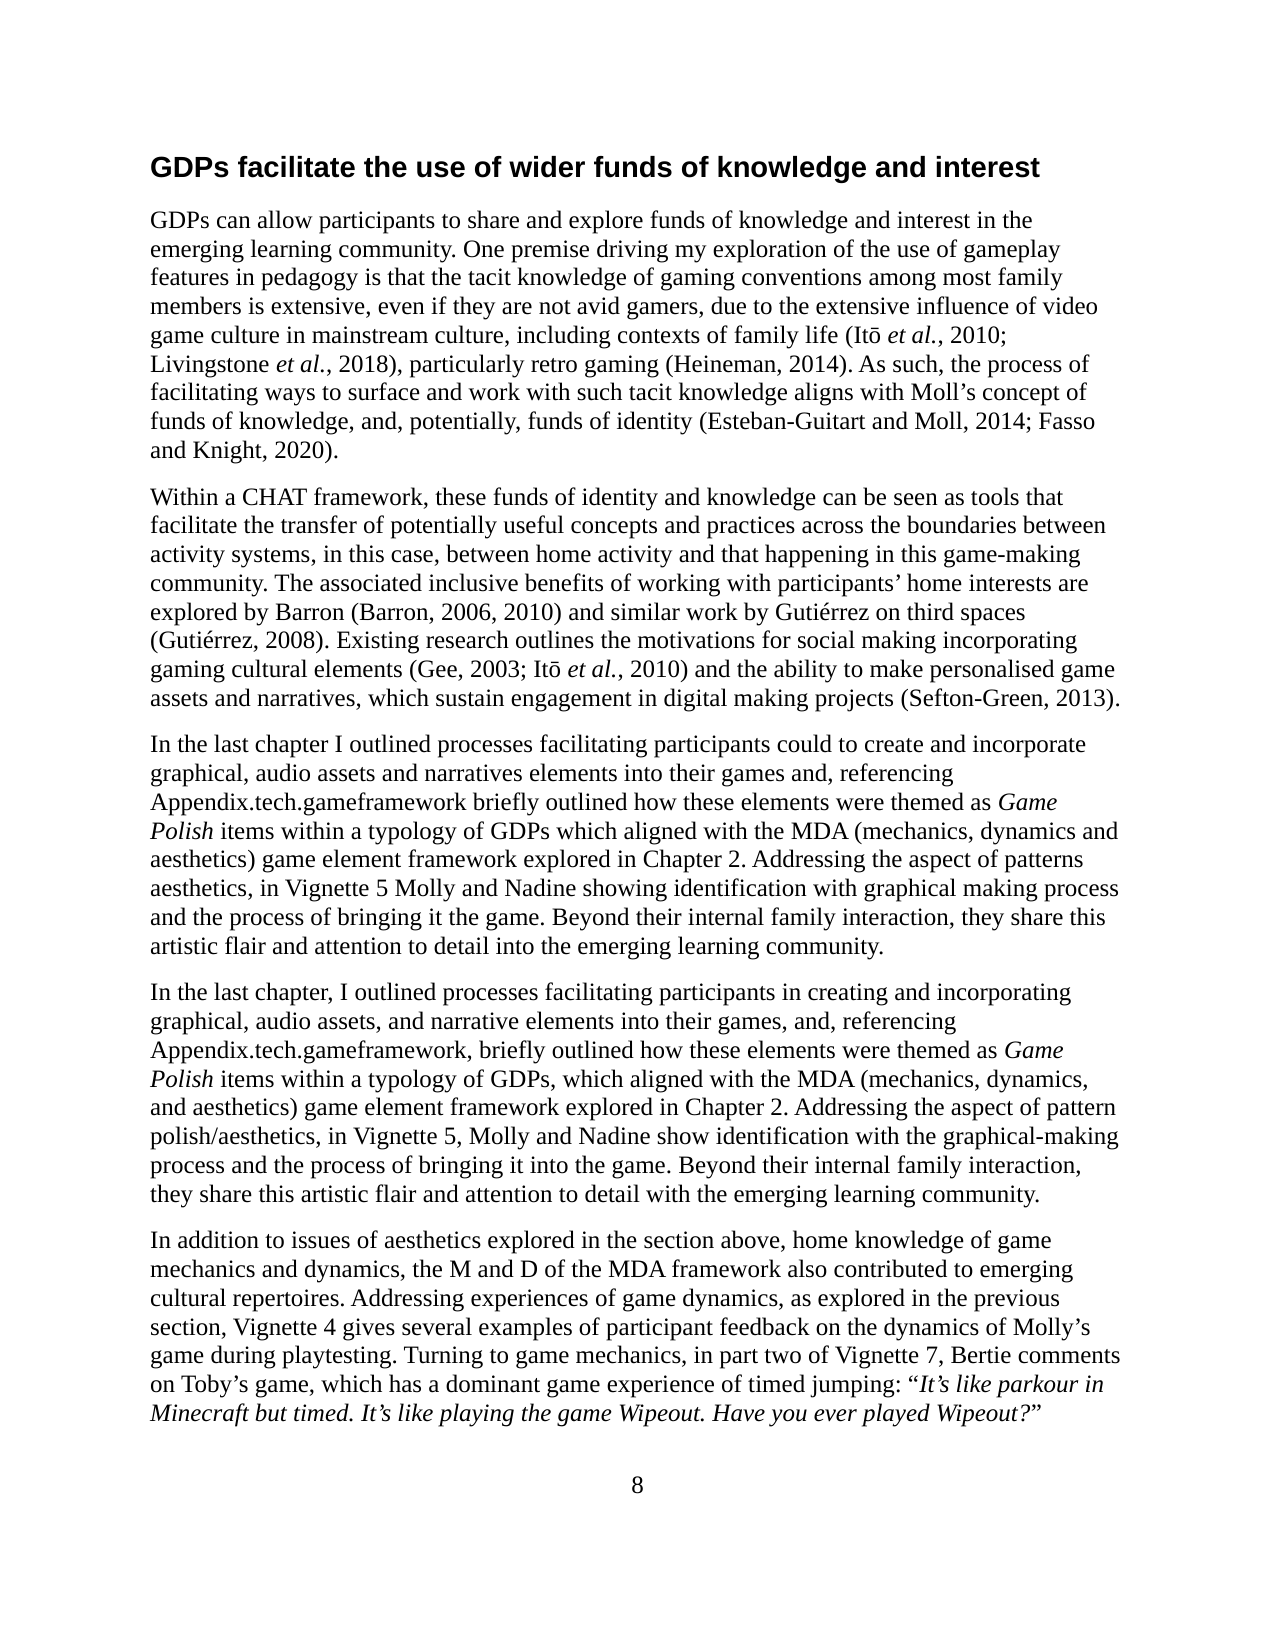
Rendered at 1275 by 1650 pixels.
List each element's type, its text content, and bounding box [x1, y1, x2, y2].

text In the last chapter, I outlined processes facilitating participants in creating and incorporating graphical, audio assets, and narrative elements into their games, and, referencing Appendix.tech.gameframework, briefly outlined how these elements were themed as Game Polish items within a typology of GDPs, which aligned with the MDA (mechanics, dynamics, and aesthetics) game element framework explored in Chapter 2. Addressing the aspect of pattern polish/aesthetics, in Vignette 5, Molly and Nadine show identification with the graphical-making process and the process of bringing it into the game. Beyond their internal family interaction, they share this artistic flair and attention to detail with the emerging learning community. [150, 977, 1125, 1207]
text Within a CHAT framework, these funds of identity and knowledge can be seen as tools that facilitate the transfer of potentially useful concepts and practices across the boundaries between activity systems, in this case, between home activity and that happening in this game-making community. The associated inclusive benefits of working with participants’ home interests are explored by Barron (Barron, 2006, 2010) and similar work by Gutiérrez on third spaces (Gutiérrez, 2008). Existing research outlines the motivations for social making incorporating gaming cultural elements (Gee, 2003; Itō et al., 2010) and the ability to make personalised game assets and narratives, which sustain engagement in digital making projects (Sefton-Green, 2013). [150, 482, 1125, 712]
text In addition to issues of aesthetics explored in the section above, home knowledge of game mechanics and dynamics, the M and D of the MDA framework also contributed to emerging cultural repertoires. Addressing experiences of game dynamics, as explored in the previous section, Vignette 4 gives several examples of participant feedback on the dynamics of Molly’s game during playtesting. Turning to game mechanics, in part two of Vignette 7, Bertie comments on Toby’s game, which has a dominant game experience of timed jumping: “It’s like parkour in Minecraft but timed. It’s like playing the game Wipeout. Have you ever played Wipeout?” [150, 1225, 1125, 1427]
subtitle GDPs facilitate the use of wider funds of knowledge and interest [150, 150, 1125, 183]
text In the last chapter I outlined processes facilitating participants could to create and incorporate graphical, audio assets and narratives elements into their games and, referencing Appendix.tech.gameframework briefly outlined how these elements were themed as Game Polish items within a typology of GDPs which aligned with the MDA (mechanics, dynamics and aesthetics) game element framework explored in Chapter 2. Addressing the aspect of patterns aesthetics, in Vignette 5 Molly and Nadine showing identification with graphical making process and the process of bringing it the game. Beyond their internal family interaction, they share this artistic flair and attention to detail into the emerging learning community. [150, 729, 1125, 959]
text GDPs can allow participants to share and explore funds of knowledge and interest in the emerging learning community. One premise driving my exploration of the use of gameplay features in pedagogy is that the tacit knowledge of gaming conventions among most family members is extensive, even if they are not avid gamers, due to the extensive influence of video game culture in mainstream culture, including contexts of family life (Itō et al., 2010; Livingstone et al., 2018), particularly retro gaming (Heineman, 2014). As such, the process of facilitating ways to surface and work with such tacit knowledge aligns with Moll’s concept of funds of knowledge, and, potentially, funds of identity (Esteban-Guitart and Moll, 2014; Fasso and Knight, 2020). [150, 205, 1125, 464]
